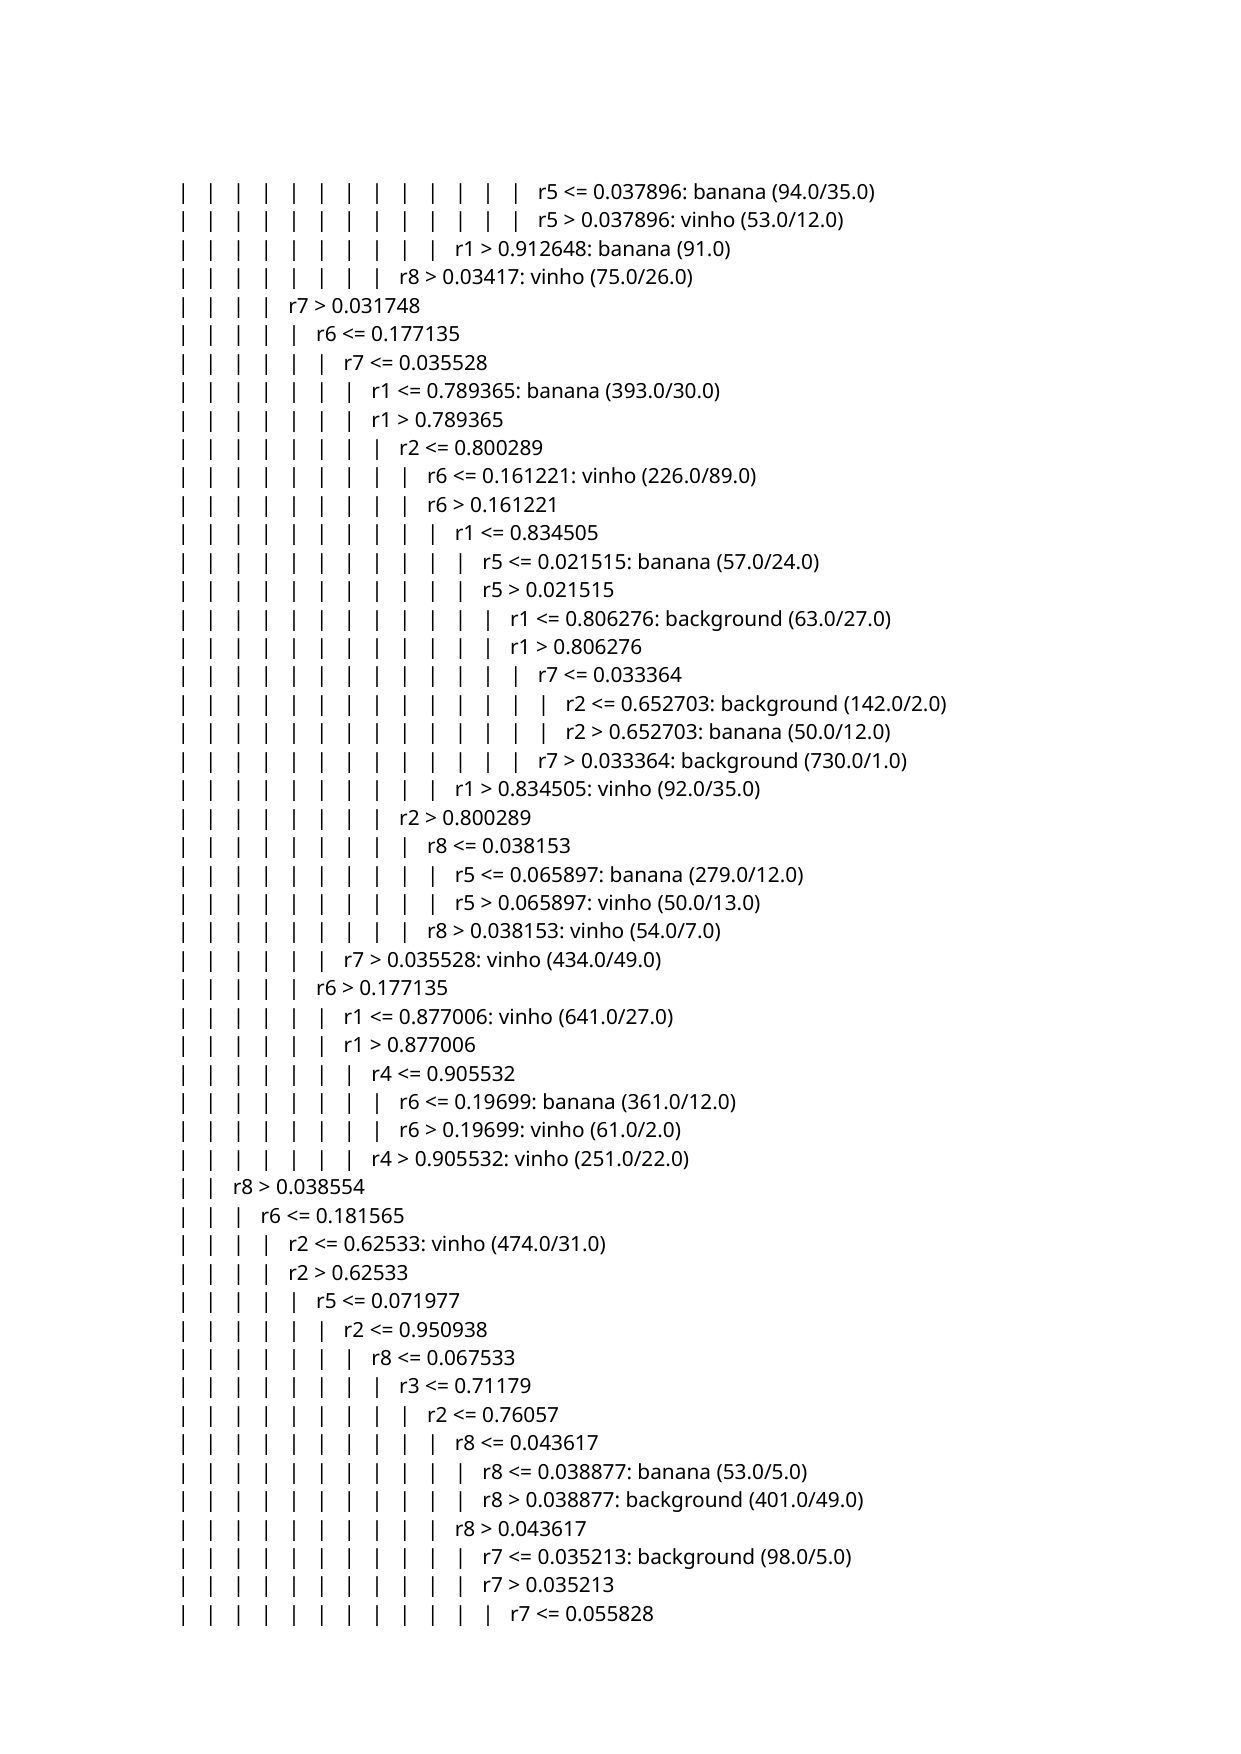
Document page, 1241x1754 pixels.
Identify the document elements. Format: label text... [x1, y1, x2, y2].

text | | | | | | | | | | r8 <= 0.043617 [177, 1428, 1122, 1457]
text | | | | | | | r1 <= 0.789365: banana (393.0/30.0) [177, 376, 1122, 405]
text | | | | | | | | | | | | r1 <= 0.806276: background (63.0/27.0) [177, 604, 1122, 632]
text | | | | | r6 <= 0.177135 [177, 319, 1122, 348]
text | | | | | | | | r8 > 0.03417: vinho (75.0/26.0) [177, 262, 1122, 291]
text | | | | | | | | | | | | r1 > 0.806276 [177, 632, 1122, 661]
text | | | | r7 > 0.031748 [177, 291, 1122, 319]
text | | | | | | | | | | | r7 <= 0.035213: background (98.0/5.0) [177, 1542, 1122, 1571]
text | | | | | | | r4 <= 0.905532 [177, 1059, 1122, 1087]
text | | | | | | | | | r6 <= 0.161221: vinho (226.0/89.0) [177, 462, 1122, 490]
text | | | | | r6 > 0.177135 [177, 973, 1122, 1002]
text | | | | | | | | | | r1 > 0.912648: banana (91.0) [177, 234, 1122, 262]
text | | | | | | | | r6 > 0.19699: vinho (61.0/2.0) [177, 1116, 1122, 1144]
text | | | | | | | | | | | r8 <= 0.038877: banana (53.0/5.0) [177, 1457, 1122, 1485]
text | | | | | | | | | r8 > 0.038153: vinho (54.0/7.0) [177, 917, 1122, 945]
text | | | | | | | | | r6 > 0.161221 [177, 490, 1122, 518]
text | | | | | | | | | | r5 > 0.065897: vinho (50.0/13.0) [177, 888, 1122, 917]
text | | | | | | | r8 <= 0.067533 [177, 1343, 1122, 1372]
text | | | | | | r1 > 0.877006 [177, 1030, 1122, 1059]
text | | | | | | | | r2 > 0.800289 [177, 803, 1122, 831]
text | | | | | | r7 > 0.035528: vinho (434.0/49.0) [177, 945, 1122, 973]
text | | | | | | | | | | | | | r7 <= 0.033364 [177, 661, 1122, 689]
text | | | | | | r2 <= 0.950938 [177, 1315, 1122, 1343]
text | | | | | | | | | | | r5 > 0.021515 [177, 575, 1122, 604]
text | | | | | | | | | | | | r7 <= 0.055828 [177, 1599, 1122, 1627]
text | | | | | | | | r6 <= 0.19699: banana (361.0/12.0) [177, 1087, 1122, 1116]
text | | | | | | | | | | | | | | r2 > 0.652703: banana (50.0/12.0) [177, 717, 1122, 746]
text | | | | | | r7 <= 0.035528 [177, 348, 1122, 376]
text | | | | | | | | | | | | | r5 > 0.037896: vinho (53.0/12.0) [177, 206, 1122, 234]
text | | | | | | | | | | r5 <= 0.065897: banana (279.0/12.0) [177, 860, 1122, 888]
text | | | | | | | | | | | | | | r2 <= 0.652703: background (142.0/2.0) [177, 689, 1122, 717]
text | | | | | | | | | r8 <= 0.038153 [177, 831, 1122, 860]
text | | | | | | r1 <= 0.877006: vinho (641.0/27.0) [177, 1002, 1122, 1030]
text | | r8 > 0.038554 [177, 1172, 1122, 1201]
text | | | | | r5 <= 0.071977 [177, 1286, 1122, 1315]
text | | | | r2 > 0.62533 [177, 1258, 1122, 1286]
text | | | | | | | | | | r1 <= 0.834505 [177, 518, 1122, 547]
text | | | | | | | r4 > 0.905532: vinho (251.0/22.0) [177, 1144, 1122, 1172]
text | | | | | | | | r3 <= 0.71179 [177, 1372, 1122, 1400]
text | | | | | | | | | | r8 > 0.043617 [177, 1514, 1122, 1542]
text | | | | | | | | | | | r8 > 0.038877: background (401.0/49.0) [177, 1485, 1122, 1514]
text | | | | r2 <= 0.62533: vinho (474.0/31.0) [177, 1229, 1122, 1258]
text | | | | | | | | | | | | | r7 > 0.033364: background (730.0/1.0) [177, 746, 1122, 774]
text | | | | | | | | | r2 <= 0.76057 [177, 1400, 1122, 1428]
text | | | r6 <= 0.181565 [177, 1201, 1122, 1229]
text | | | | | | | | r2 <= 0.800289 [177, 433, 1122, 462]
text | | | | | | | r1 > 0.789365 [177, 405, 1122, 433]
text | | | | | | | | | | | r5 <= 0.021515: banana (57.0/24.0) [177, 547, 1122, 575]
text | | | | | | | | | | r1 > 0.834505: vinho (92.0/35.0) [177, 774, 1122, 803]
text | | | | | | | | | | | | | r5 <= 0.037896: banana (94.0/35.0) [177, 177, 1122, 206]
text | | | | | | | | | | | r7 > 0.035213 [177, 1571, 1122, 1599]
